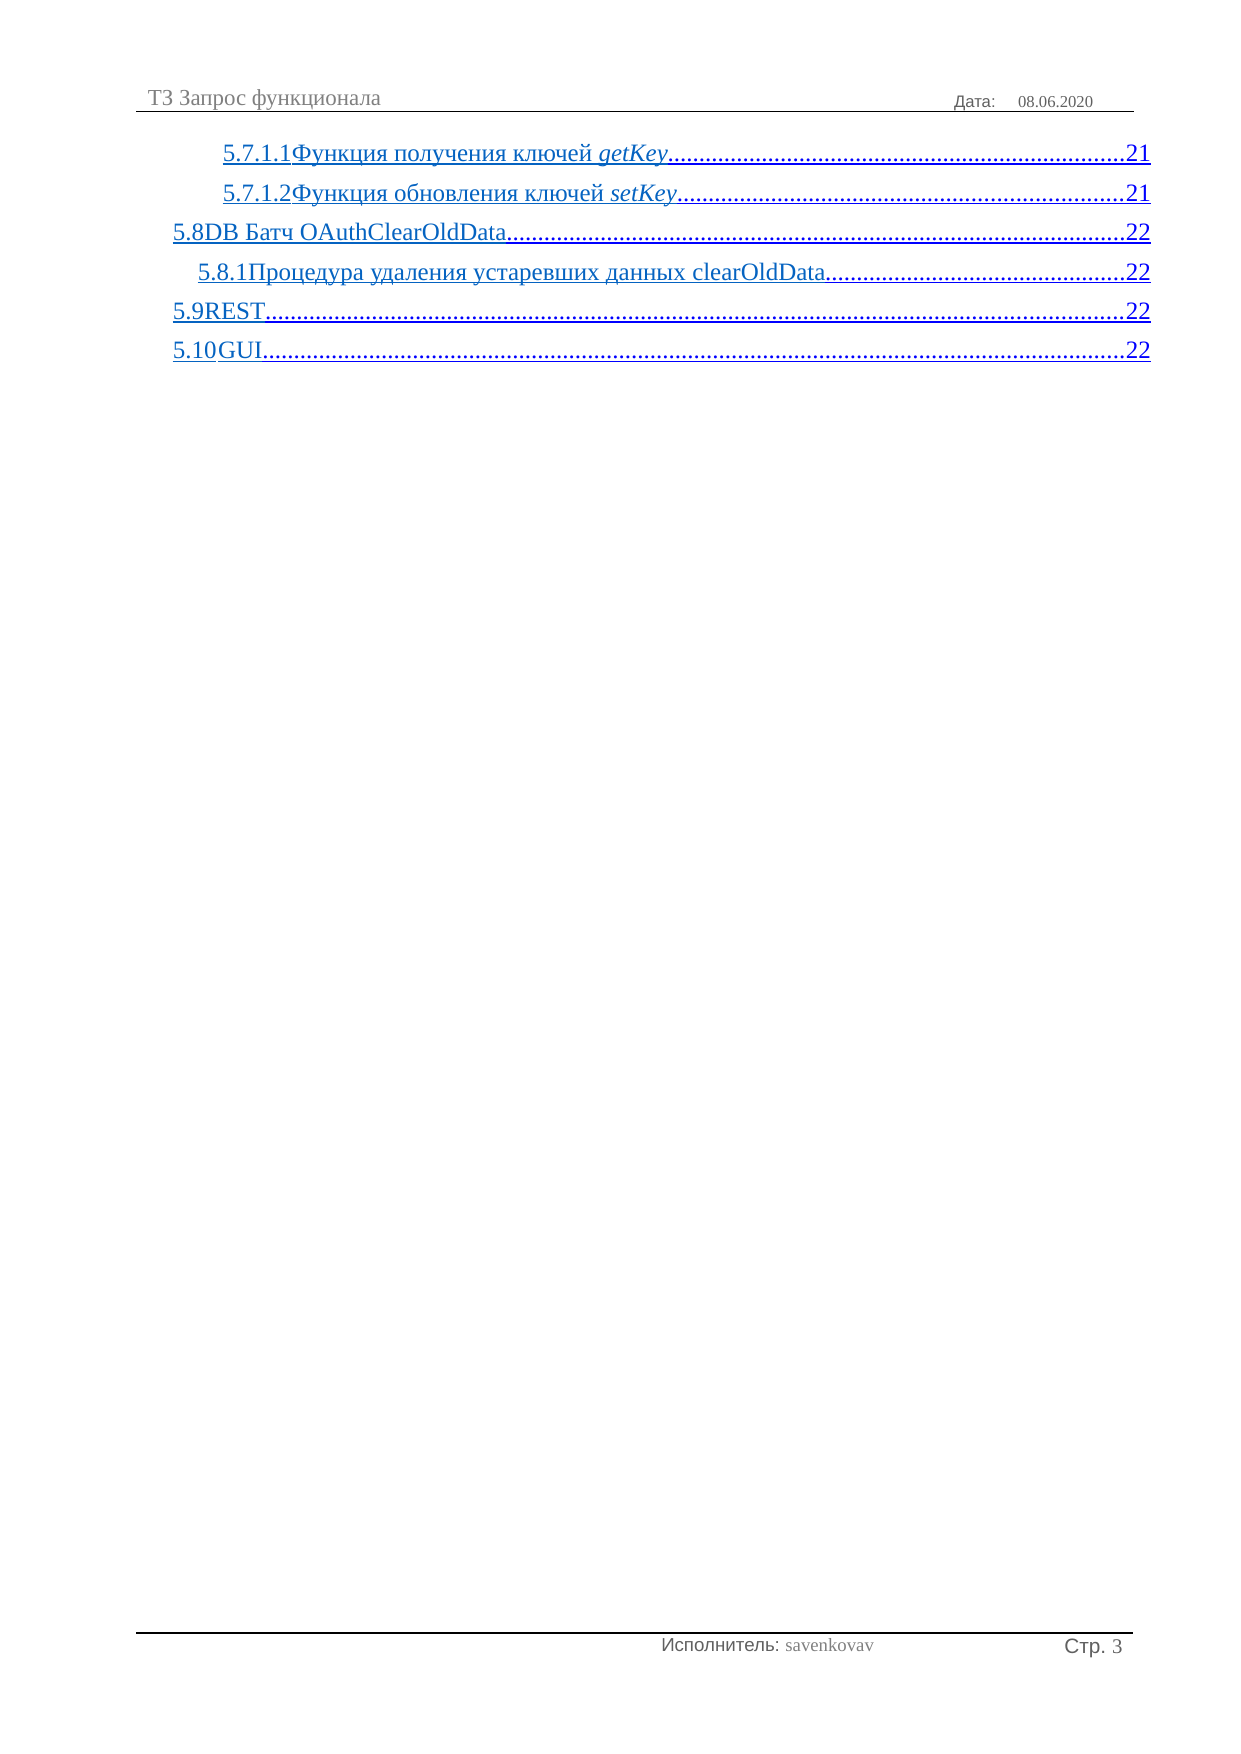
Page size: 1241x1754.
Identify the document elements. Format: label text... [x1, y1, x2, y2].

text 5.7.1.1 Функция получения ключей getKey 21 [223, 138, 1152, 167]
text 5.7.1.2 Функция обновления ключей setKey 21 [223, 178, 1152, 207]
text 5.10 GUI 22 [173, 336, 1152, 365]
text 5.8.1 Процедура удаления устаревших данных clearOldData 22 [198, 257, 1152, 286]
text 5.8 DB Батч OAuthClearOldData 22 [173, 217, 1152, 246]
text 5.9 REST 22 [173, 296, 1152, 325]
